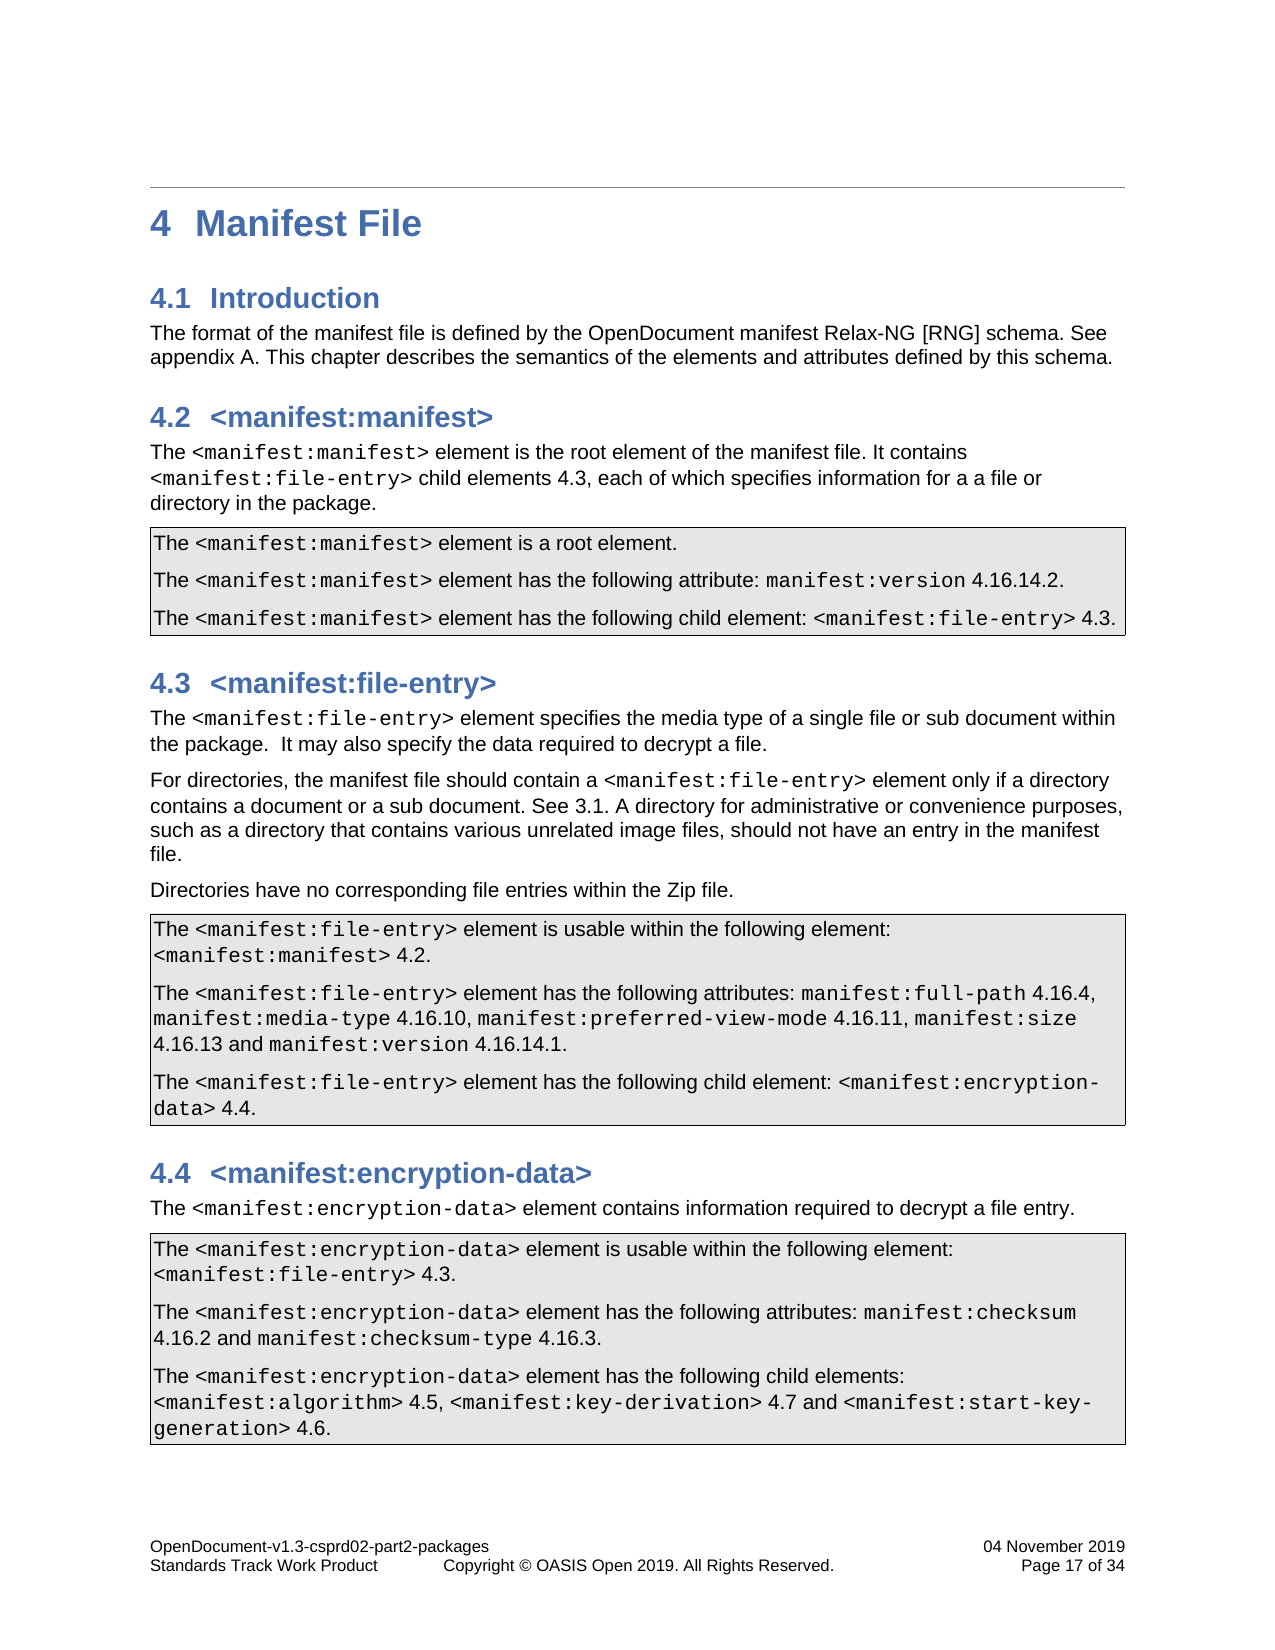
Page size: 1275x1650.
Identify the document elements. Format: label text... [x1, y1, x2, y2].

text For directories, the manifest file should contain a <manifest:file-entry> element only if a directory contains a document or a sub document. See 3.1. A directory for administrative or convenience purposes, such as a directory that contains various unrelated image files, should not have an entry in the manifest file. [150, 768, 1125, 865]
subtitle Introduction [150, 281, 1125, 315]
list The <manifest:encryption-data> element is usable within the following element: <manifest:file-entry> 4.3. [151, 1234, 1125, 1288]
list The <manifest:file-entry> element is usable within the following element: <manifest:manifest> 4.2. [151, 915, 1125, 968]
text The <manifest:manifest> element is the root element of the manifest file. It contains <manifest:file-entry> child elements 4.3, each of which specifies information for a a file or directory in the package. [150, 439, 1125, 515]
list The <manifest:encryption-data> element has the following attributes: manifest:checksum 4.16.2 and manifest:checksum-type 4.16.3. [151, 1297, 1125, 1352]
text The <manifest:file-entry> element specifies the media type of a single file or sub document within the package. It may also specify the data required to decrypt a file. [150, 706, 1125, 756]
subtitle Manifest File [150, 188, 1125, 244]
text The <manifest:encryption-data> element contains information required to decrypt a file entry. [150, 1195, 1125, 1221]
subtitle <manifest:file-entry> [150, 666, 1125, 700]
list The <manifest:manifest> element has the following child element: <manifest:file-entry> 4.3. [151, 603, 1125, 635]
text The format of the manifest file is defined by the OpenDocument manifest Relax-NG [RNG] schema. See appendix A. This chapter describes the semantics of the elements and attributes defined by this schema. [150, 321, 1125, 369]
list The <manifest:manifest> element has the following attribute: manifest:version 4.16.14.2. [151, 565, 1125, 594]
list The <manifest:file-entry> element has the following attributes: manifest:full-path 4.16.4, manifest:media-type 4.16.10, manifest:preferred-view-mode 4.16.11, manifest:size 4.16.13 and manifest:version 4.16.14.1. [151, 977, 1125, 1058]
list The <manifest:file-entry> element has the following child element: <manifest:encryption-data> 4.4. [151, 1067, 1125, 1125]
list The <manifest:manifest> element is a root element. [151, 528, 1125, 556]
subtitle <manifest:manifest> [150, 400, 1125, 433]
list The <manifest:encryption-data> element has the following child elements: <manifest:algorithm> 4.5, <manifest:key-derivation> 4.7 and <manifest:start-key-generation> 4.6. [151, 1361, 1125, 1444]
text Directories have no corresponding file entries within the Zip file. [150, 877, 1125, 901]
subtitle <manifest:encryption-data> [150, 1156, 1125, 1189]
